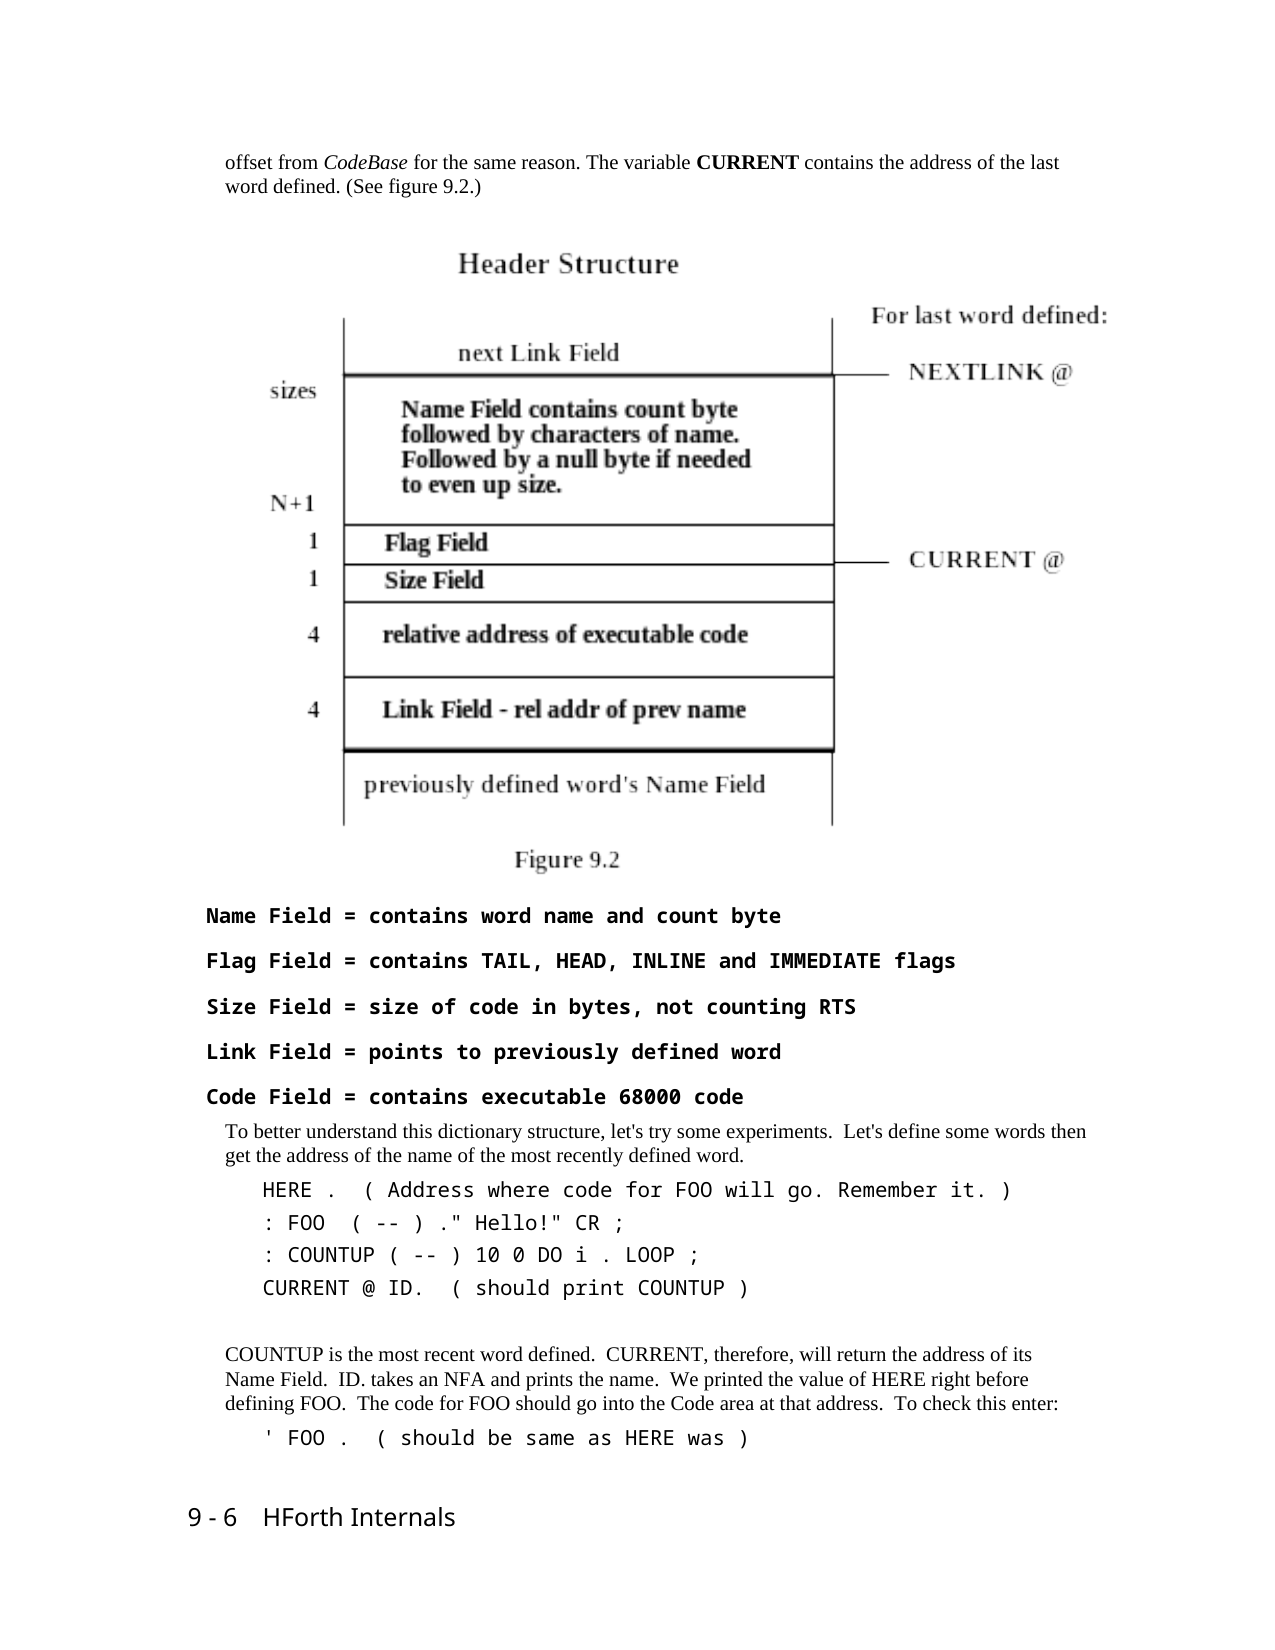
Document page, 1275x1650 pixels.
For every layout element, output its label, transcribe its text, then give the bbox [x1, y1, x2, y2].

text Code Field = contains executable 68000 code [206, 1082, 1162, 1110]
text Link Field = points to previously defined word [206, 1037, 1162, 1065]
text : COUNTUP ( -- ) 10 0 DO i . LOOP ; [262, 1240, 1087, 1269]
text ' FOO . ( should be same as HERE was ) [262, 1423, 1087, 1451]
text To better understand this dictionary structure, let's try some experiments. Let's define some words then get the address of the name of the most recently defined word. [225, 1119, 1087, 1167]
text Name Field = contains word name and count byte [206, 902, 1162, 930]
text Size Field = size of code in bytes, not counting RTS [206, 992, 1162, 1020]
text HERE . ( Address where code for FOO will go. Remember it. ) [262, 1175, 1087, 1204]
text Flag Field = contains TAIL, HEAD, INLINE and IMMEDIATE flags [206, 947, 1162, 975]
text : FOO ( -- ) ." Hello!" CR ; [262, 1208, 1087, 1236]
text COUNTUP is the most recent word defined. CURRENT, therefore, will return the address of its Name Field. ID. takes an NFA and prints the name. We printed the value of HERE right before defining FOO. The code for FOO should go into the Code area at that address. To check this enter: [225, 1342, 1087, 1414]
text offset from CodeBase for the same reason. The variable CURRENT contains the address of the last word defined. (See figure 9.2.) [225, 150, 1087, 198]
text CURRENT @ ID. ( should print COUNTUP ) [262, 1273, 1087, 1301]
